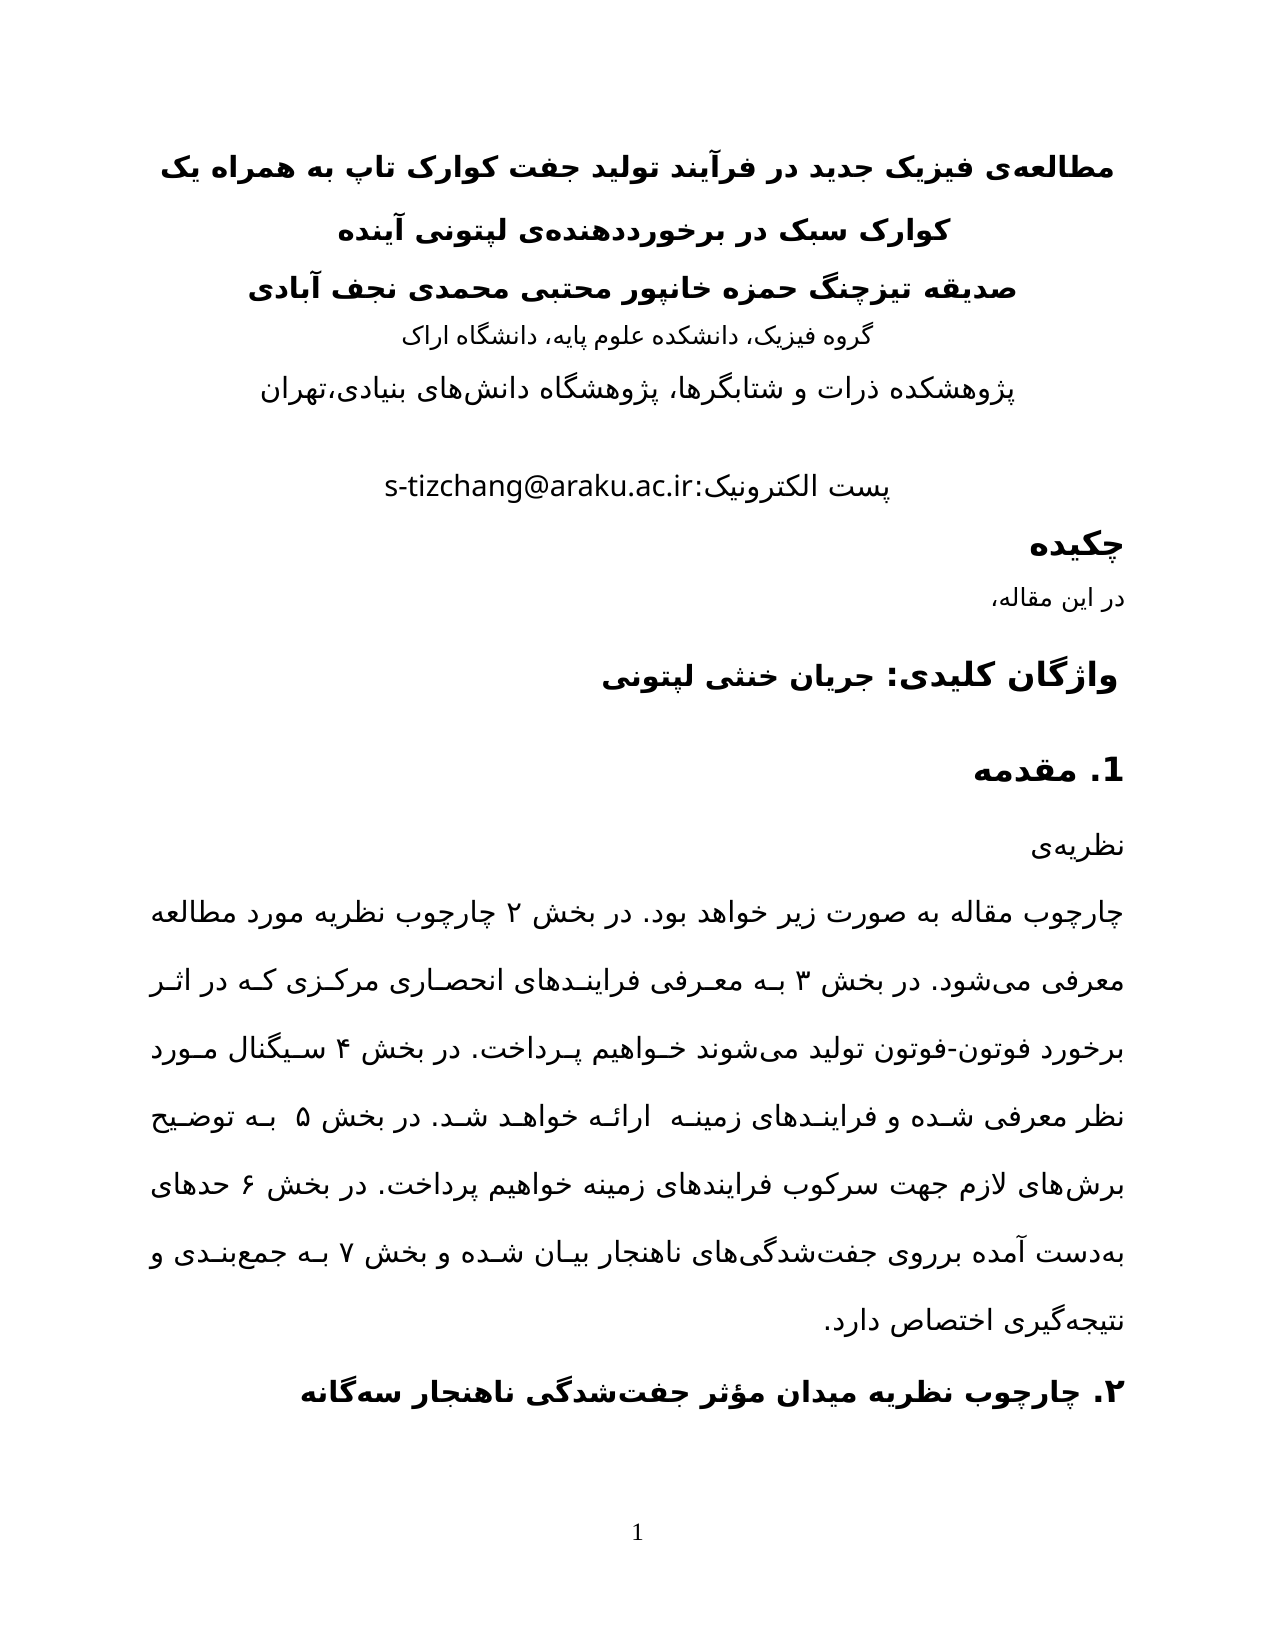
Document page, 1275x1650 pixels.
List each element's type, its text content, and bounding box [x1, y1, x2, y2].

text چارچوب مقاله به صورت زیر خواهد بود. در بخش ۲ چارچوب نظریه مورد مطالعه معرفی می‌شود. در بخش ۳ به معرفی فرایندهای انحصاری مرکزی که در اثر برخورد فوتون-فوتون تولید می‌شوند خواهیم پرداخت. در بخش ۴ سیگنال مورد نظر معرفی شده و فرایندهای زمینه ارائه خواهد شد. در بخش ۵ به توضیح برش‌های لازم جهت سرکوب فرایندهای زمینه خواهیم پرداخت. در بخش ۶ حدهای به‌دست آمده برروی جفت‌شدگی‌های ناهنجار بیان شده و بخش ۷ به جمع‌بندی و نتیجه‌گیری اختصاص دارد. [150, 896, 1125, 1337]
text گروه فیزیک، دانشکده علوم پایه، دانشگاه اراک [150, 322, 1125, 355]
text نظریه‌ی [150, 828, 1125, 862]
text پژوهشکده ذرات و شتابگرها، پژوهشگاه دانش‌های بنیادی،تهران [150, 371, 1125, 405]
text واژگان کلیدی: جریان خنثی لپتونی [150, 656, 1125, 694]
text ۲. چارچوب نظریه میدان مؤثر جفت‌شدگی ناهنجار سه‌گانه [150, 1371, 1125, 1410]
text صدیقه تیزچنگ حمزه خانپور محتبی محمدی نجف آبادی [150, 271, 1125, 305]
text پست الکترونیک:s-tizchang@araku.ac.ir [150, 465, 1125, 505]
text در اين مقاله، [150, 583, 1125, 612]
text مطالعه‌ی فیزیک جدید در فرآیند تولید جفت کوارک تاپ به همراه یک کوارک سبک در برخورددهنده‌ی لپتونی آینده [150, 150, 1125, 249]
text 1. مقدمه [150, 750, 1125, 789]
text چکیده [150, 524, 1125, 563]
